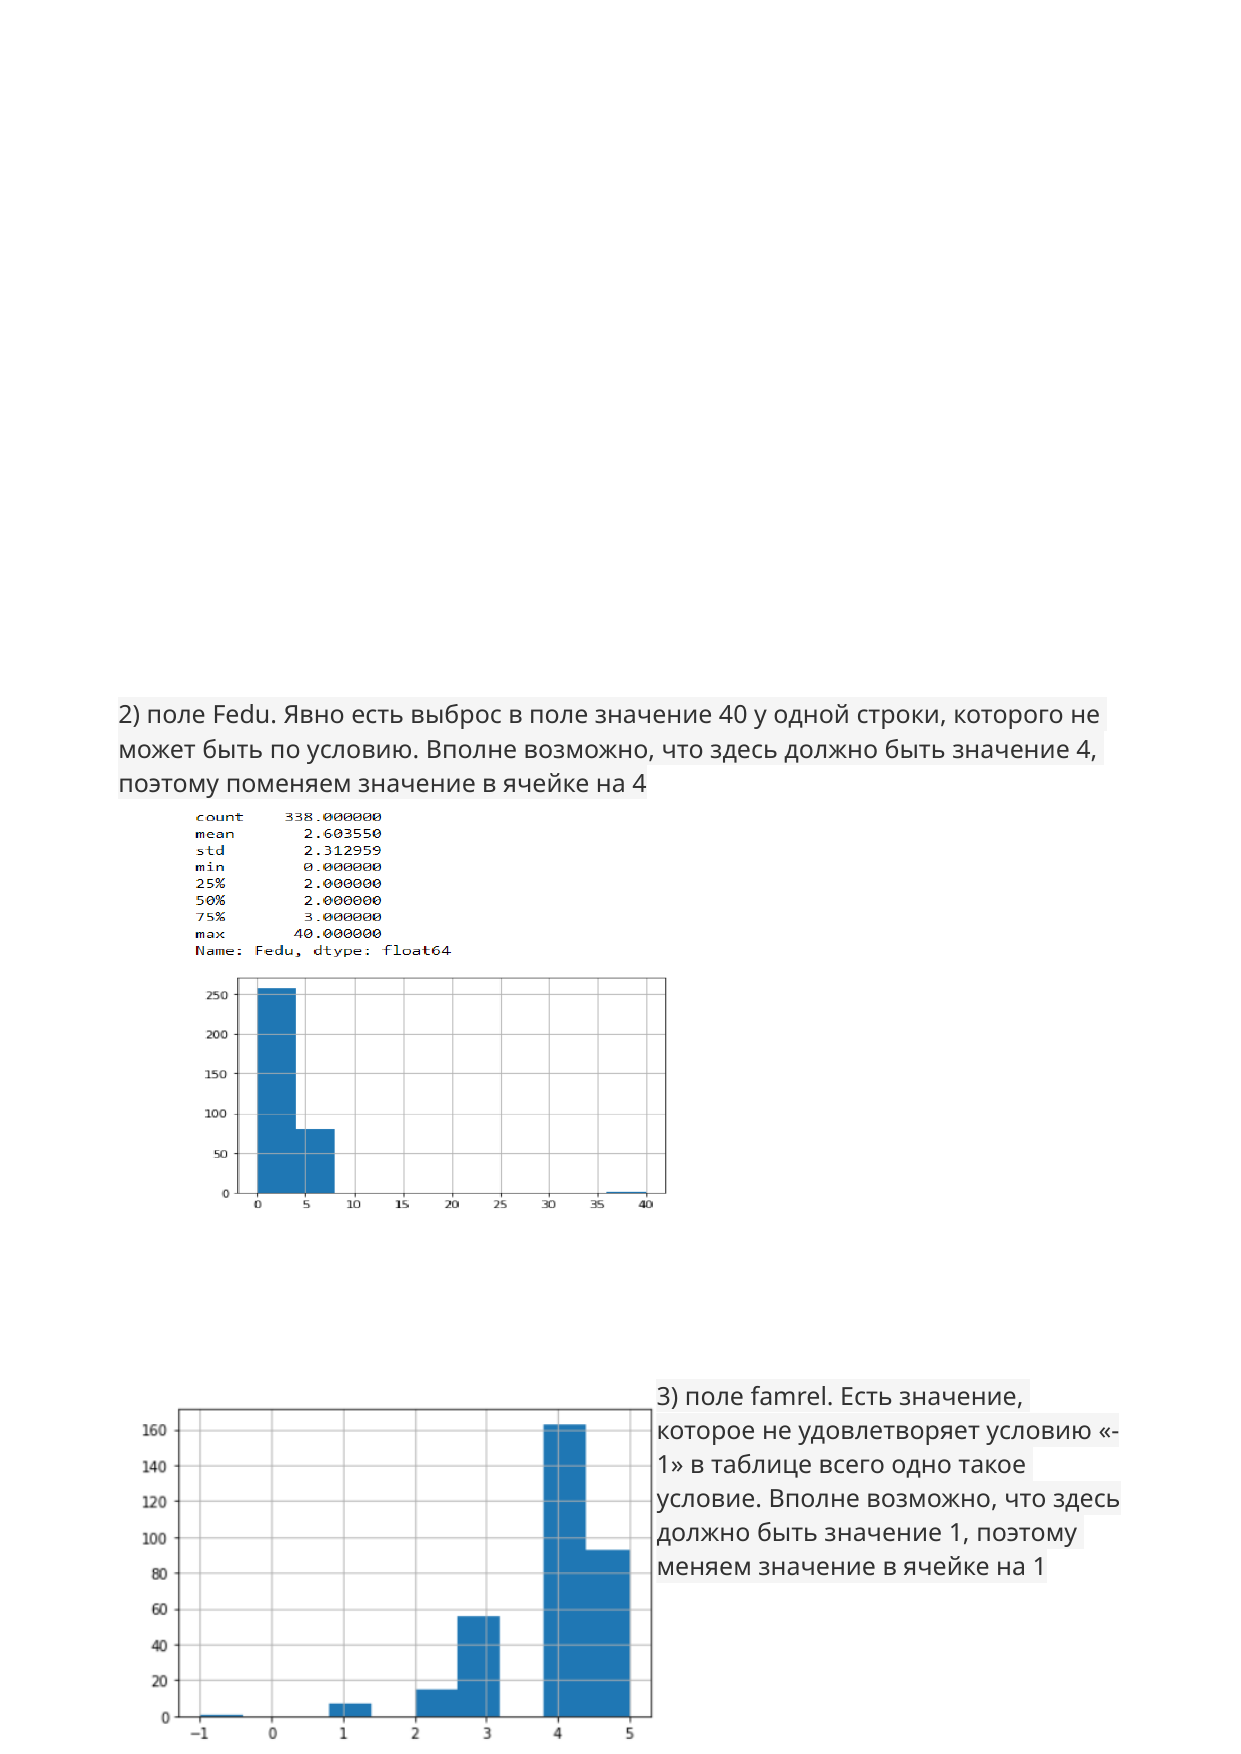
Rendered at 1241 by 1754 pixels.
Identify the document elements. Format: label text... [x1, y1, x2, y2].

picture [138, 1403, 657, 1754]
text 3) поле famrel. Есть значение, которое не удовлетворяет условию «-1» в таблице всего одно такое условие. Вполне возможно, что здесь должно быть значение 1, поэтому меняем значение в ячейке на 1 [118, 1378, 1122, 1583]
picture [182, 807, 703, 1222]
text 2) поле Fedu. Явно есть выброс в поле значение 40 у одной строки, которого не может быть по условию. Вполне возможно, что здесь должно быть значение 4, поэтому поменяем значение в ячейке на 4 [118, 697, 1122, 799]
